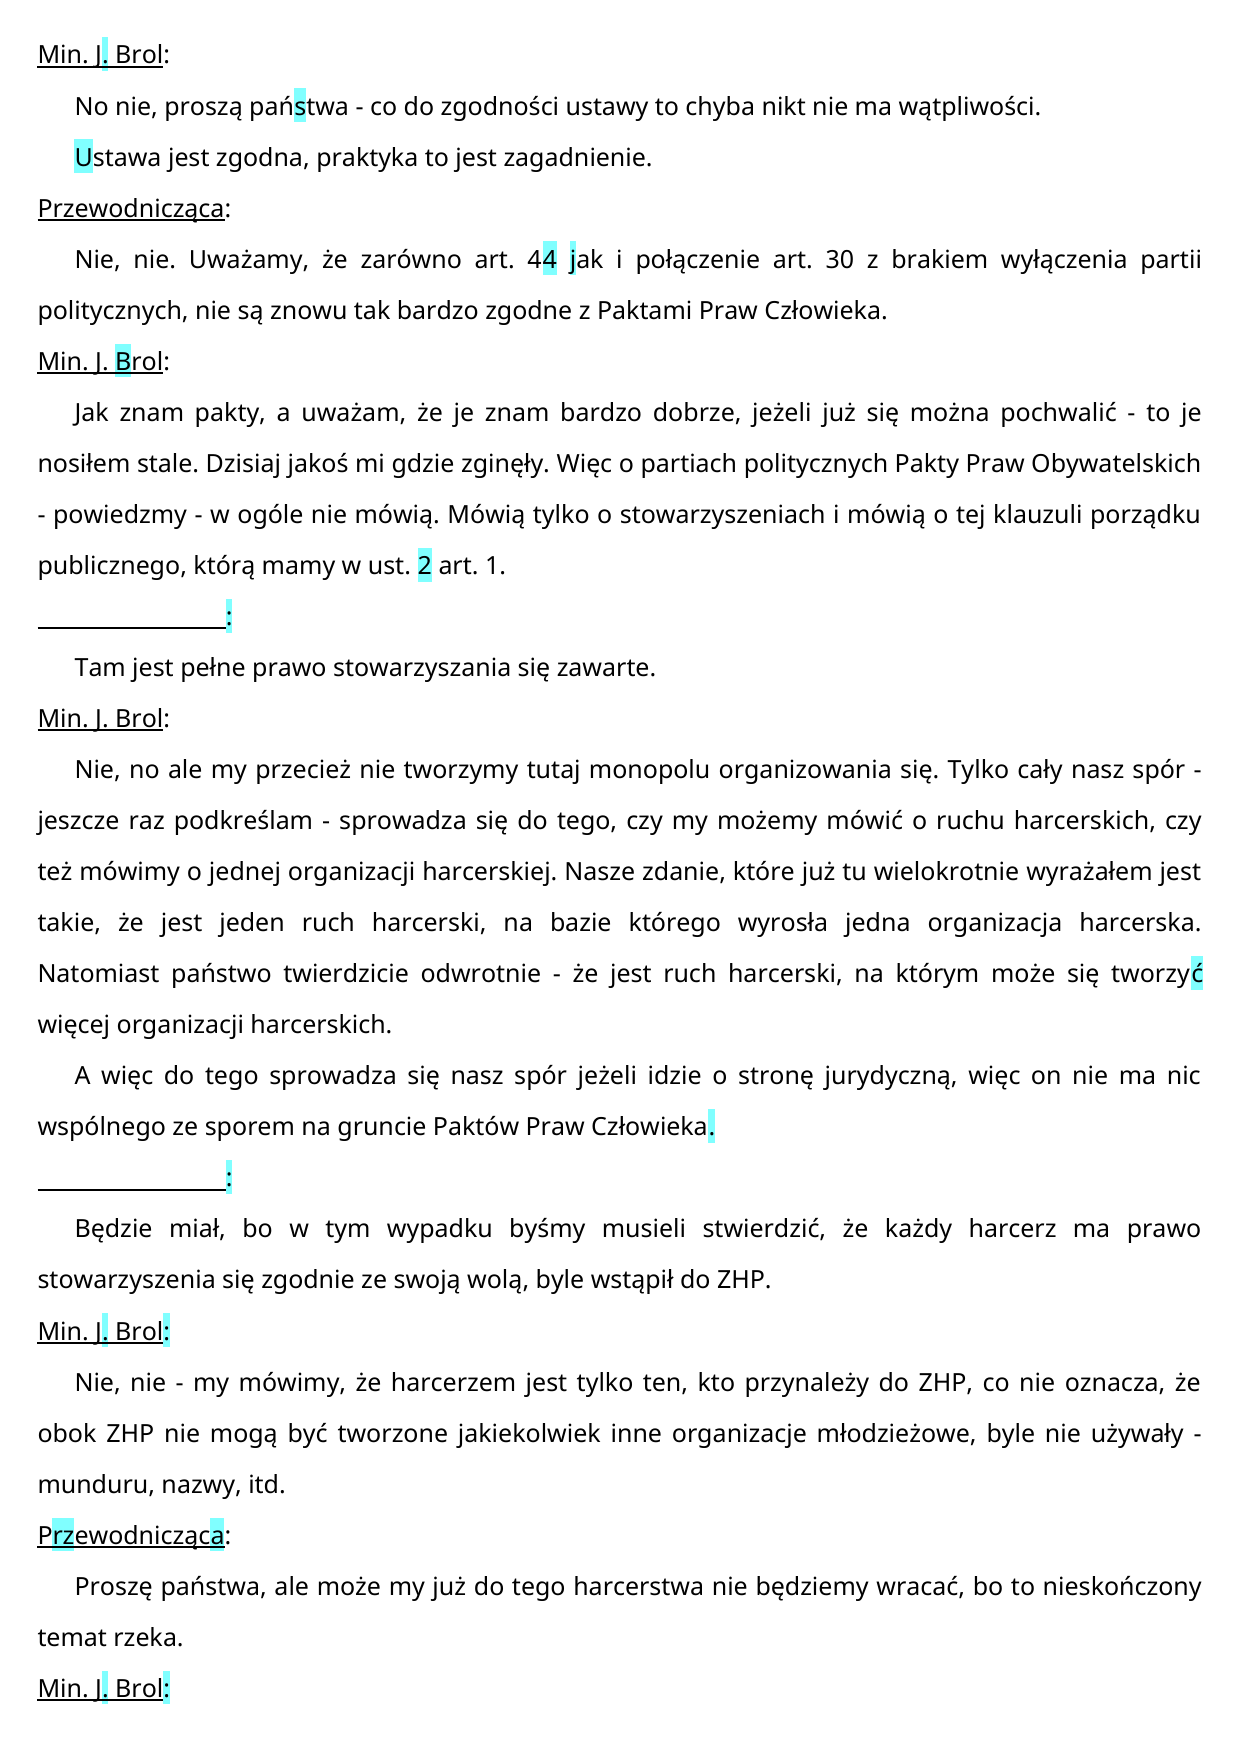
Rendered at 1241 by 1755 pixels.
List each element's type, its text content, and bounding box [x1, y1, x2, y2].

text Min. J. Brol: [37, 1313, 1203, 1347]
text Nie, no ale my przecież nie tworzymy tutaj monopolu organizowania się. Tylko cały nasz spór - jeszcze raz podkreślam - sprowadza się do tego, czy my możemy mówić o ruchu harcerskich, czy też mówimy o jednej organizacji harcerskiej. Nasze zdanie, które już tu wielokrotnie wyrażałem jest takie, że jest jeden ruch harcerski, na bazie którego wyrosła jedna organizacja harcerska. Natomiast państwo twierdzicie odwrotnie - że jest ruch harcerski, na którym może się tworzyć więcej organizacji harcerskich. [37, 752, 1203, 1041]
text Proszę państwa, ale może my już do tego harcerstwa nie będziemy wracać, bo to nieskończony temat rzeka. [37, 1568, 1203, 1653]
text Przewodnicząca: [37, 190, 1203, 224]
text Min. J. Brol: [37, 37, 1203, 71]
text Min. J. Brol: [37, 701, 1203, 735]
text Jak znam pakty, a uważam, że je znam bardzo dobrze, jeżeli już się można pochwalić - to je nosiłem stale. Dzisiaj jakoś mi gdzie zginęły. Więc o partiach politycznych Pakty Praw Obywatelskich - powiedzmy - w ogóle nie mówią. Mówią tylko o stowarzyszeniach i mówią o tej klauzuli porządku publicznego, którą mamy w ust. 2 art. 1. [37, 394, 1203, 582]
text Tam jest pełne prawo stowarzyszania się zawarte. [37, 650, 1203, 684]
text Nie, nie. Uważamy, że zarówno art. 44 jak i połączenie art. 30 z brakiem wyłączenia partii politycznych, nie są znowu tak bardzo zgodne z Paktami Praw Człowieka. [37, 241, 1203, 326]
text Min. J. Brol: [37, 343, 1203, 377]
text No nie, proszą państwa - co do zgodności ustawy to chyba nikt nie ma wątpliwości. [37, 88, 1203, 122]
text Przewodnicząca: [37, 1517, 1203, 1551]
text A więc do tego sprowadza się nasz spór jeżeli idzie o stronę jurydyczną, więc on nie ma nic wspólnego ze sporem na gruncie Paktów Praw Człowieka. [37, 1058, 1203, 1143]
text : [37, 1160, 1203, 1194]
text Min. J. Brol: [37, 1671, 1203, 1704]
text Ustawa jest zgodna, praktyka to jest zagadnienie. [37, 139, 1203, 173]
text Nie, nie - my mówimy, że harcerzem jest tylko ten, kto przynależy do ZHP, co nie oznacza, że obok ZHP nie mogą być tworzone jakiekolwiek inne organizacje młodzieżowe, byle nie używały - munduru, nazwy, itd. [37, 1364, 1203, 1500]
text : [37, 599, 1203, 633]
text Będzie miał, bo w tym wypadku byśmy musieli stwierdzić, że każdy harcerz ma prawo stowarzyszenia się zgodnie ze swoją wolą, byle wstąpił do ZHP. [37, 1211, 1203, 1296]
